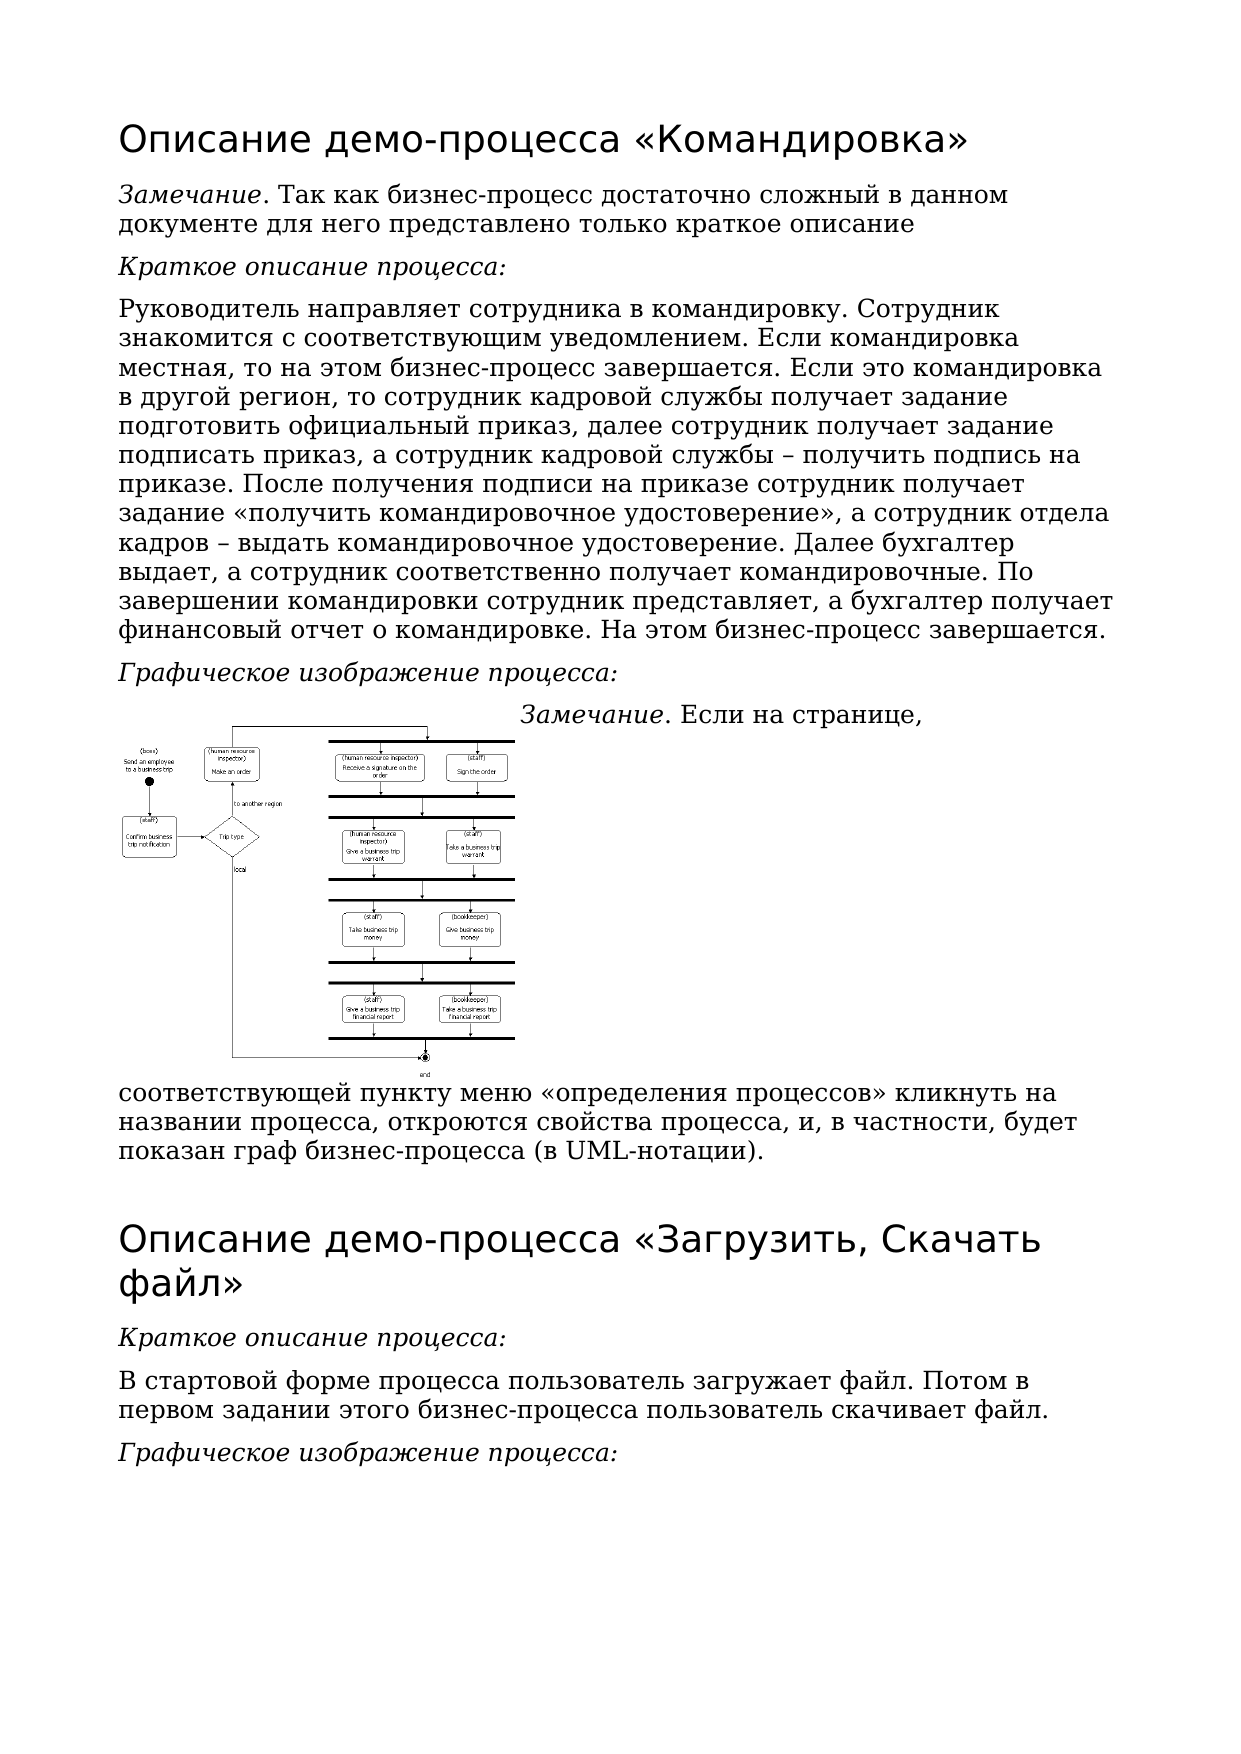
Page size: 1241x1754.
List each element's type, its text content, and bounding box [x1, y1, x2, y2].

text Графическое изображение процесса: [118, 1438, 1122, 1467]
text В стартовой форме процесса пользователь загружает файл. Потом в первом задании этого бизнес-процесса пользователь скачивает файл. [118, 1366, 1122, 1424]
subtitle Описание демо-процесса «Загрузить, Скачать файл» [118, 1218, 1122, 1305]
text Руководитель направляет сотрудника в командировку. Сотрудник знакомится с соответствующим уведомлением. Если командировка местная, то на этом бизнес-процесс завершается. Если это командировка в другой регион, то сотрудник кадровой службы получает задание подготовить официальный приказ, далее сотрудник получает задание подписать приказ, а сотрудник кадровой службы – получить подпись на приказе. После получения подписи на приказе сотрудник получает задание «получить командировочное удостоверение», а сотрудник отдела кадров – выдать командировочное удостоверение. Далее бухгалтер выдает, а сотрудник соответственно получает командировочные. По завершении командировки сотрудник представляет, а бухгалтер получает финансовый отчет о командировке. На этом бизнес-процесс завершается. [118, 294, 1122, 644]
text Краткое описание процесса: [118, 1323, 1122, 1352]
picture [118, 723, 521, 1078]
text Замечание. Если на странице, соответствующей пункту меню «определения процессов» кликнуть на названии процесса, откроются свойства процесса, и, в частности, будет показан граф бизнес-процесса (в UML-нотации). [118, 701, 1122, 1165]
text Графическое изображение процесса: [118, 658, 1122, 687]
text Краткое описание процесса: [118, 252, 1122, 281]
subtitle Описание демо-процесса «Командировка» [118, 118, 1122, 162]
text Замечание. Так как бизнес-процесс достаточно сложный в данном документе для него представлено только краткое описание [118, 180, 1122, 238]
